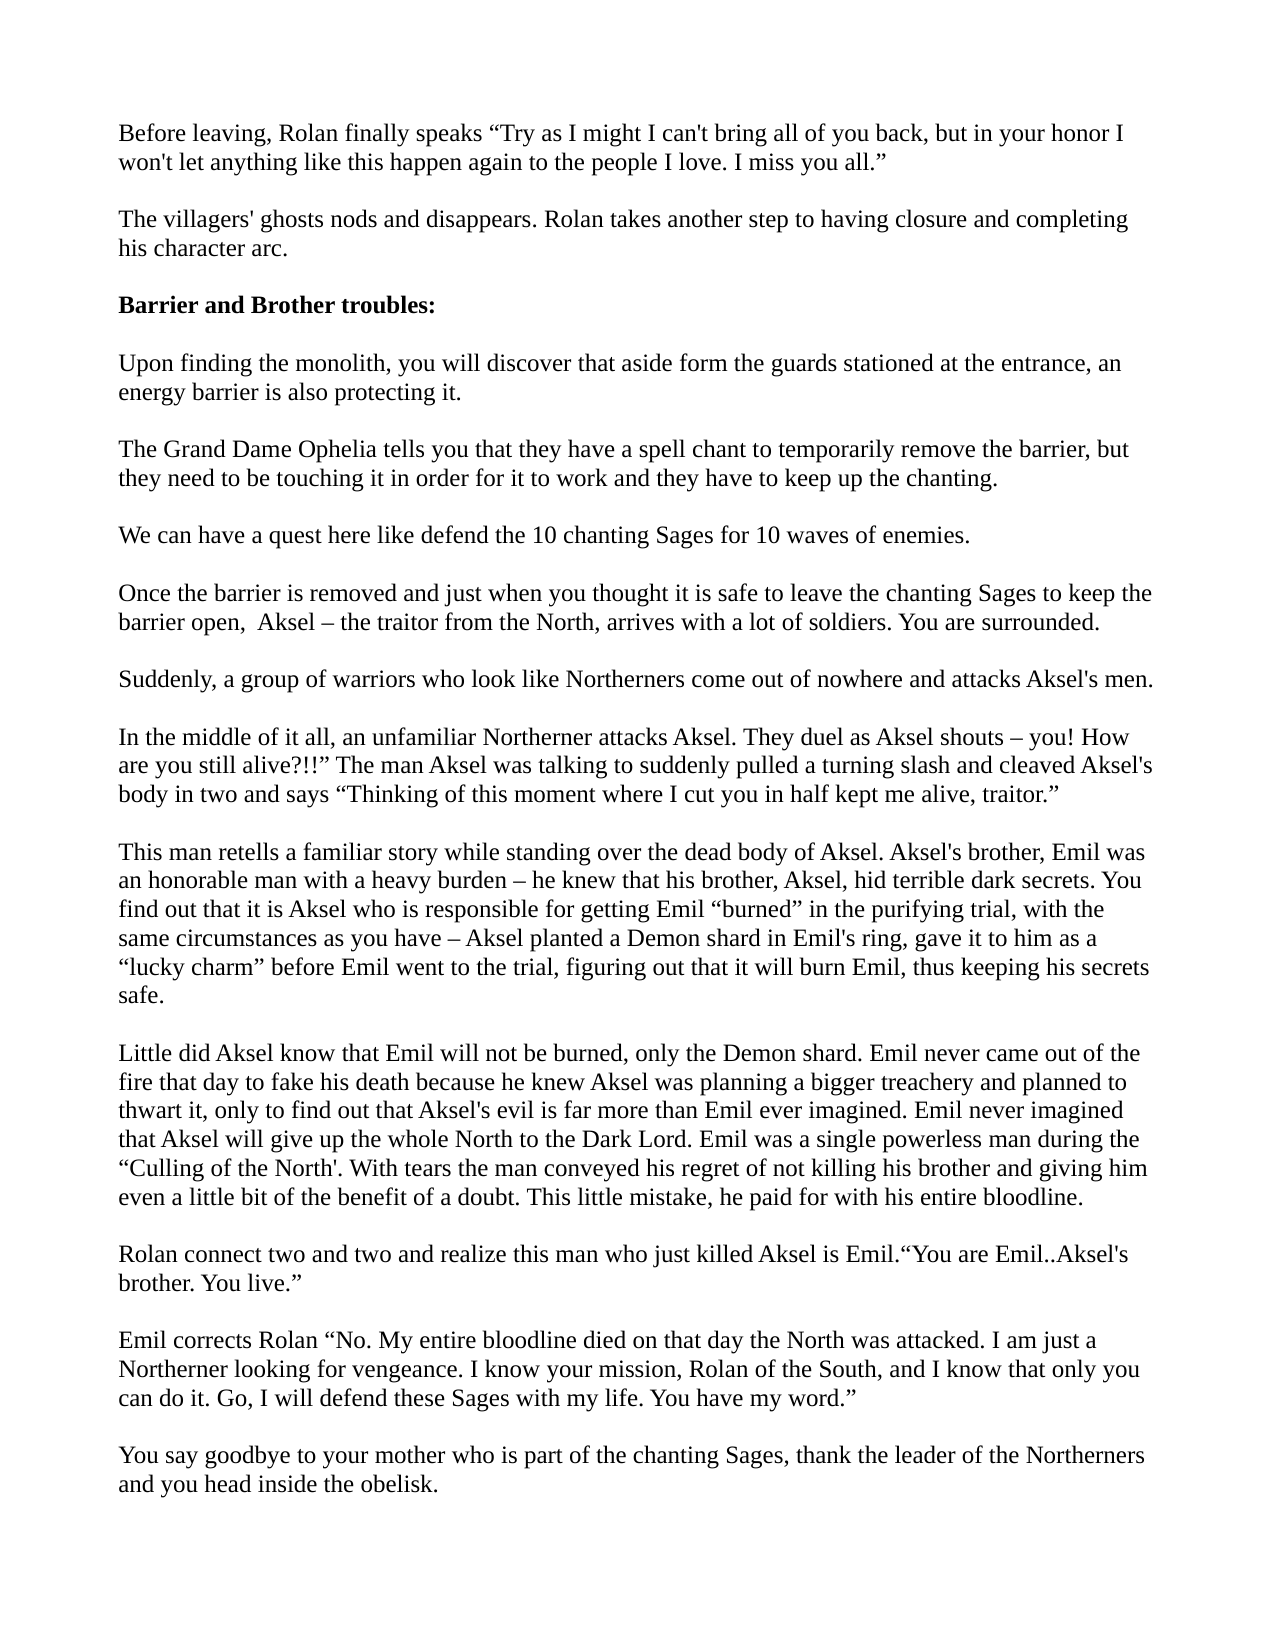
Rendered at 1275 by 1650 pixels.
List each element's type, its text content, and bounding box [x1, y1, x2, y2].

text Emil corrects Rolan “No. My entire bloodline died on that day the North was attacked. I am just a Northerner looking for vengeance. I know your mission, Rolan of the South, and I know that only you can do it. Go, I will defend these Sages with my life. You have my word.” [118, 1326, 1157, 1412]
text Little did Aksel know that Emil will not be burned, only the Demon shard. Emil never came out of the fire that day to fake his death because he knew Aksel was planning a bigger treachery and planned to thwart it, only to find out that Aksel's evil is far more than Emil ever imagined. Emil never imagined that Aksel will give up the whole North to the Dark Lord. Emil was a single powerless man during the “Culling of the North'. With tears the man conveyed his regret of not killing his brother and giving him even a little bit of the benefit of a doubt. This little mistake, he paid for with his entire bloodline. [118, 1038, 1157, 1211]
text This man retells a familiar story while standing over the dead body of Aksel. Aksel's brother, Emil was an honorable man with a heavy burden – he knew that his brother, Aksel, hid terrible dark secrets. You find out that it is Aksel who is responsible for getting Emil “burned” in the purifying trial, with the same circumstances as you have – Aksel planted a Demon shard in Emil's ring, gave it to him as a “lucky charm” before Emil went to the trial, figuring out that it will burn Emil, thus keeping his secrets safe. [118, 837, 1157, 1009]
text The Grand Dame Ophelia tells you that they have a spell chant to temporarily remove the barrier, but they need to be touching it in order for it to work and they have to keep up the chanting. [118, 434, 1157, 492]
text The villagers' ghosts nods and disappears. Rolan takes another step to having closure and completing his character arc. [118, 204, 1157, 262]
text You say goodbye to your mother who is part of the chanting Sages, thank the leader of the Northerners and you head inside the obelisk. [118, 1441, 1157, 1498]
text Rolan connect two and two and realize this man who just killed Aksel is Emil.“You are Emil..Aksel's brother. You live.” [118, 1239, 1157, 1297]
text Suddenly, a group of warriors who look like Northerners come out of nowhere and attacks Aksel's men. [118, 664, 1157, 693]
text We can have a quest here like defend the 10 chanting Sages for 10 waves of enemies. [118, 521, 1157, 549]
text Once the barrier is removed and just when you thought it is safe to leave the chanting Sages to keep the barrier open, Aksel – the traitor from the North, arrives with a lot of soldiers. You are surrounded. [118, 578, 1157, 636]
text Barrier and Brother troubles: [118, 291, 1157, 319]
text In the middle of it all, an unfamiliar Northerner attacks Aksel. They duel as Aksel shouts – you! How are you still alive?!!” The man Aksel was talking to suddenly pulled a turning slash and cleaved Aksel's body in two and says “Thinking of this moment where I cut you in half kept me alive, traitor.” [118, 722, 1157, 808]
text Before leaving, Rolan finally speaks “Try as I might I can't bring all of you back, but in your honor I won't let anything like this happen again to the people I love. I miss you all.” [118, 118, 1157, 176]
text Upon finding the monolith, you will discover that aside form the guards stationed at the entrance, an energy barrier is also protecting it. [118, 348, 1157, 406]
